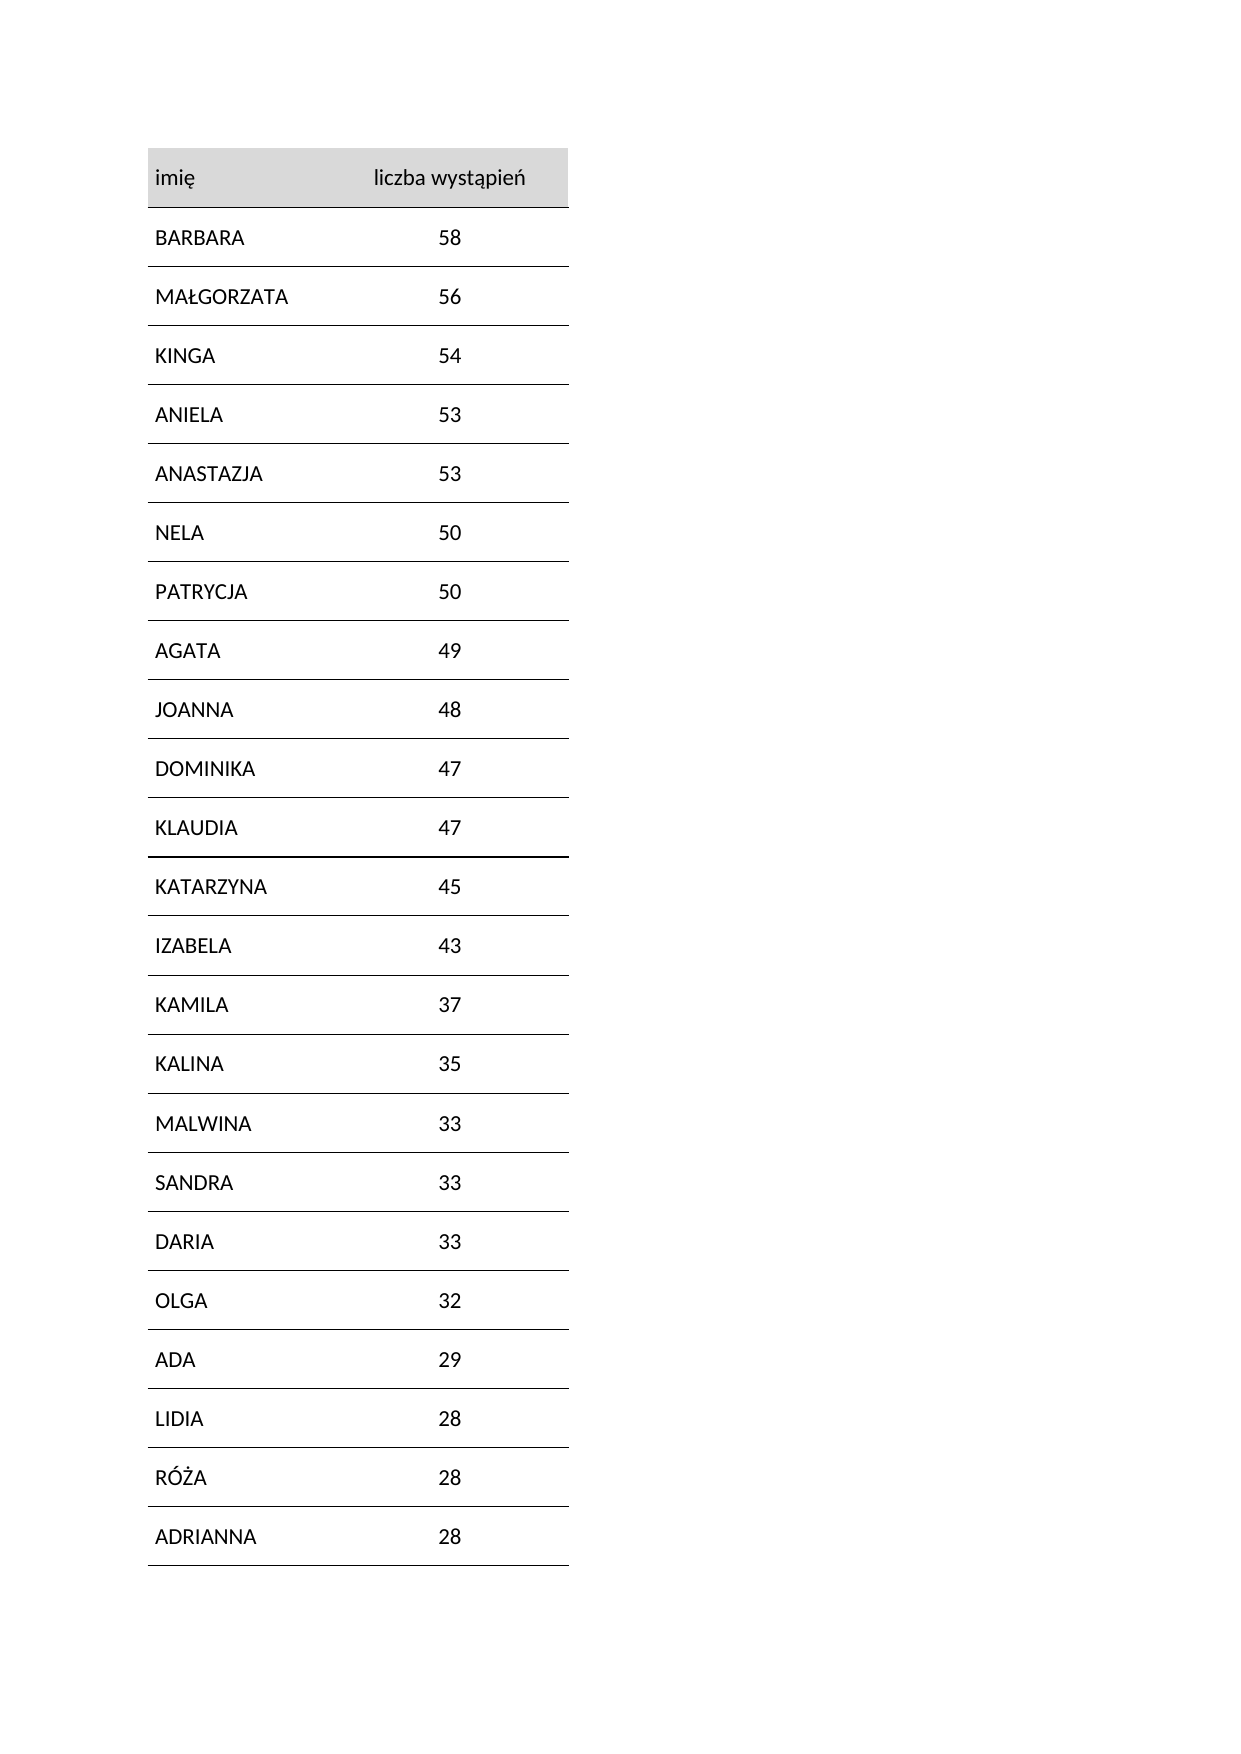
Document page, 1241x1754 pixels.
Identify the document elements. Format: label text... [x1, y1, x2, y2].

table_cell KAMILA [148, 976, 331, 1033]
table_cell ANASTAZJA [148, 444, 331, 502]
table_cell ANIELA [148, 385, 331, 443]
table_cell KALINA [148, 1035, 331, 1093]
table_cell 33 [331, 1212, 568, 1270]
table_cell 35 [331, 1035, 568, 1093]
table_cell 56 [331, 267, 568, 325]
table_cell 37 [331, 976, 568, 1033]
table_cell 50 [331, 562, 568, 620]
table_cell 28 [331, 1448, 568, 1506]
table_cell NELA [148, 503, 331, 561]
table_cell 43 [331, 916, 568, 974]
table_cell MAŁGORZATA [148, 267, 331, 325]
table_cell IZABELA [148, 916, 331, 974]
table_cell 29 [331, 1330, 568, 1388]
table_cell OLGA [148, 1271, 331, 1329]
table_cell 28 [331, 1389, 568, 1447]
table_cell JOANNA [148, 680, 331, 738]
table_header liczba wystąpień [331, 148, 568, 207]
table_cell 47 [331, 739, 568, 797]
table_cell SANDRA [148, 1153, 331, 1211]
table_cell LIDIA [148, 1389, 331, 1447]
table_cell ADA [148, 1330, 331, 1388]
table_cell 54 [331, 326, 568, 384]
table_cell 50 [331, 503, 568, 561]
table_header imię [148, 148, 331, 207]
table_cell RÓŻA [148, 1448, 331, 1506]
table_cell 58 [331, 208, 568, 266]
table_cell 33 [331, 1094, 568, 1152]
table_cell DOMINIKA [148, 739, 331, 797]
table_cell ADRIANNA [148, 1507, 331, 1565]
table_cell AGATA [148, 621, 331, 679]
table_cell DARIA [148, 1212, 331, 1270]
table_cell 32 [331, 1271, 568, 1329]
table_cell 53 [331, 444, 568, 502]
table_cell MALWINA [148, 1094, 331, 1152]
table_cell 53 [331, 385, 568, 443]
table_cell KINGA [148, 326, 331, 384]
table_cell 28 [331, 1507, 568, 1565]
table_cell PATRYCJA [148, 562, 331, 620]
table_cell 47 [331, 798, 568, 856]
table_cell KATARZYNA [148, 858, 331, 915]
table_cell BARBARA [148, 208, 331, 266]
table_cell 33 [331, 1153, 568, 1211]
table_cell KLAUDIA [148, 798, 331, 856]
table_cell 48 [331, 680, 568, 738]
table_cell 49 [331, 621, 568, 679]
table_cell 45 [331, 858, 568, 915]
